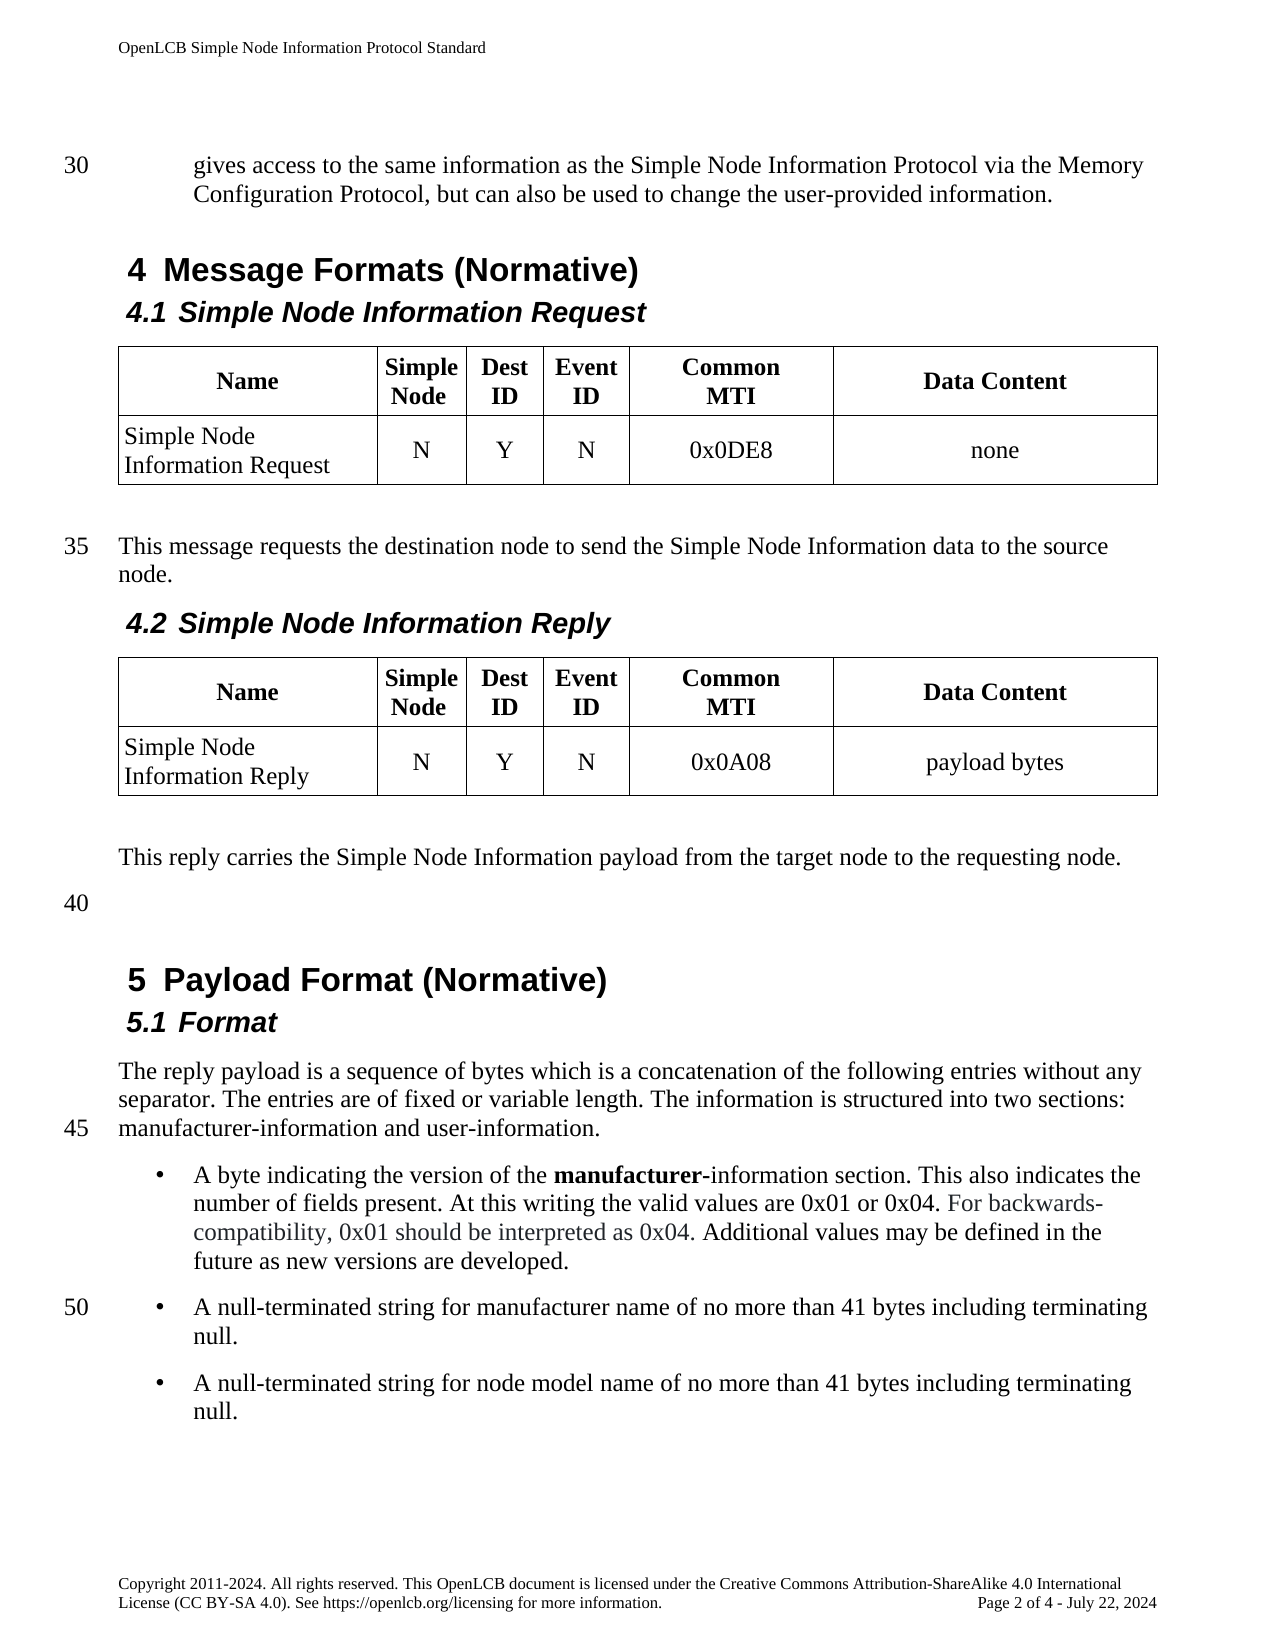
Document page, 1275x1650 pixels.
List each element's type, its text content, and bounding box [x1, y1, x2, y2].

table_header Data Content [834, 658, 1157, 726]
text This message requests the destination node to send the Simple Node Information data to the source node. [118, 531, 1157, 588]
table_cell Simple Node Information Request [119, 416, 377, 484]
text This reply carries the Simple Node Information payload from the target node to the requesting node. [118, 842, 1157, 871]
subtitle Simple Node Information Reply [118, 606, 1157, 639]
table_header Name [119, 658, 377, 726]
list A null-terminated string for node model name of no more than 41 bytes including terminating null. [156, 1368, 1157, 1425]
subtitle Message Formats (Normative) [118, 250, 1157, 289]
table_header Dest ID [467, 658, 543, 726]
text The reply payload is a sequence of bytes which is a concatenation of the following entries without any separator. The entries are of fixed or variable length. The information is structured into two sections: manufacturer-information and user-information. [118, 1056, 1157, 1142]
table_cell N [378, 727, 466, 795]
table_header Simple Node [378, 658, 466, 726]
list gives access to the same information as the Simple Node Information Protocol via the Memory Configuration Protocol, but can also be used to change the user-provided information. [156, 150, 1157, 207]
table_cell none [834, 416, 1157, 484]
subtitle Payload Format (Normative) [118, 960, 1157, 998]
list A null-terminated string for manufacturer name of no more than 41 bytes including terminating null. [156, 1292, 1157, 1350]
table_cell N [544, 416, 629, 484]
table_cell Y [467, 727, 543, 795]
subtitle Format [118, 1004, 1157, 1038]
table_cell Simple Node Information Reply [119, 727, 377, 795]
table_cell payload bytes [834, 727, 1157, 795]
table_header Dest ID [467, 347, 543, 415]
table_header Name [119, 347, 377, 415]
table_cell N [544, 727, 629, 795]
table_cell 0x0A08 [630, 727, 833, 795]
table_header Event ID [544, 658, 629, 726]
table_header Simple Node [378, 347, 466, 415]
table_cell N [378, 416, 466, 484]
table_cell Y [467, 416, 543, 484]
list A byte indicating the version of the manufacturer-information section. This also indicates the number of fields present. At this writing the valid values are 0x01 or 0x04. For backwards-compatibility, 0x01 should be interpreted as 0x04. Additional values may be defined in the future as new versions are developed. [156, 1160, 1157, 1275]
table_cell 0x0DE8 [630, 416, 833, 484]
table_header Common MTI [630, 347, 833, 415]
table_header Data Content [834, 347, 1157, 415]
subtitle Simple Node Information Request [118, 295, 1157, 328]
table_header Common MTI [630, 658, 833, 726]
table_header Event ID [544, 347, 629, 415]
